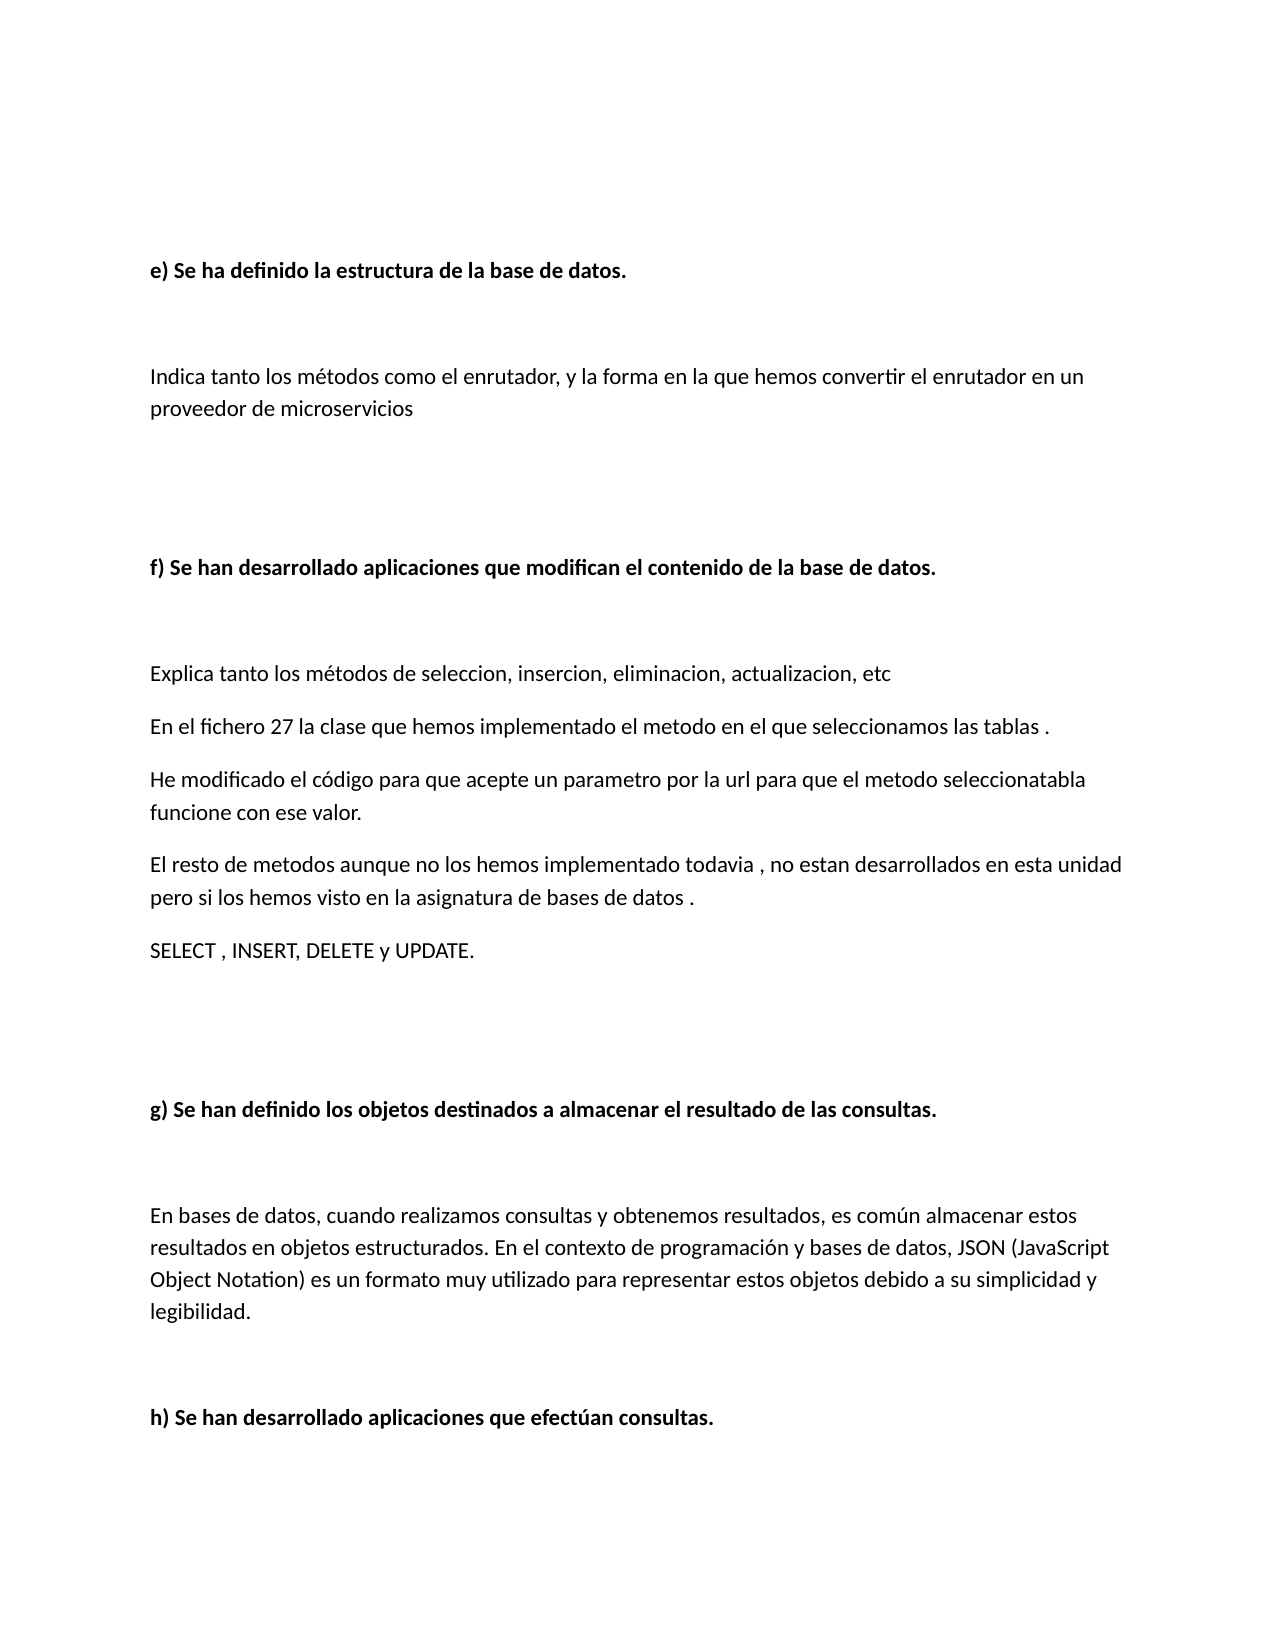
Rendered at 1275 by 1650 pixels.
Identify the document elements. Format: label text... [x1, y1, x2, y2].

text f) Se han desarrollado aplicaciones que modifican el contenido de la base de datos. [150, 553, 1125, 581]
text En bases de datos, cuando realizamos consultas y obtenemos resultados, es común almacenar estos resultados en objetos estructurados. En el contexto de programación y bases de datos, JSON (JavaScript Object Notation) es un formato muy utilizado para representar estos objetos debido a su simplicidad y legibilidad. [150, 1201, 1125, 1326]
text g) Se han definido los objetos destinados a almacenar el resultado de las consultas. [150, 1095, 1125, 1123]
text h) Se han desarrollado aplicaciones que efectúan consultas. [150, 1403, 1125, 1432]
text e) Se ha definido la estructura de la base de datos. [150, 256, 1125, 284]
text El resto de metodos aunque no los hemos implementado todavia , no estan desarrollados en esta unidad pero si los hemos visto en la asignatura de bases de datos . [150, 851, 1125, 911]
text He modificado el código para que acepte un parametro por la url para que el metodo seleccionatabla funcione con ese valor. [150, 765, 1125, 826]
text SELECT , INSERT, DELETE y UPDATE. [150, 936, 1125, 964]
text Explica tanto los métodos de seleccion, insercion, eliminacion, actualizacion, etc [150, 659, 1125, 687]
text En el fichero 27 la clase que hemos implementado el metodo en el que seleccionamos las tablas . [150, 712, 1125, 740]
text Indica tanto los métodos como el enrutador, y la forma en la que hemos convertir el enrutador en un proveedor de microservicios [150, 362, 1125, 422]
